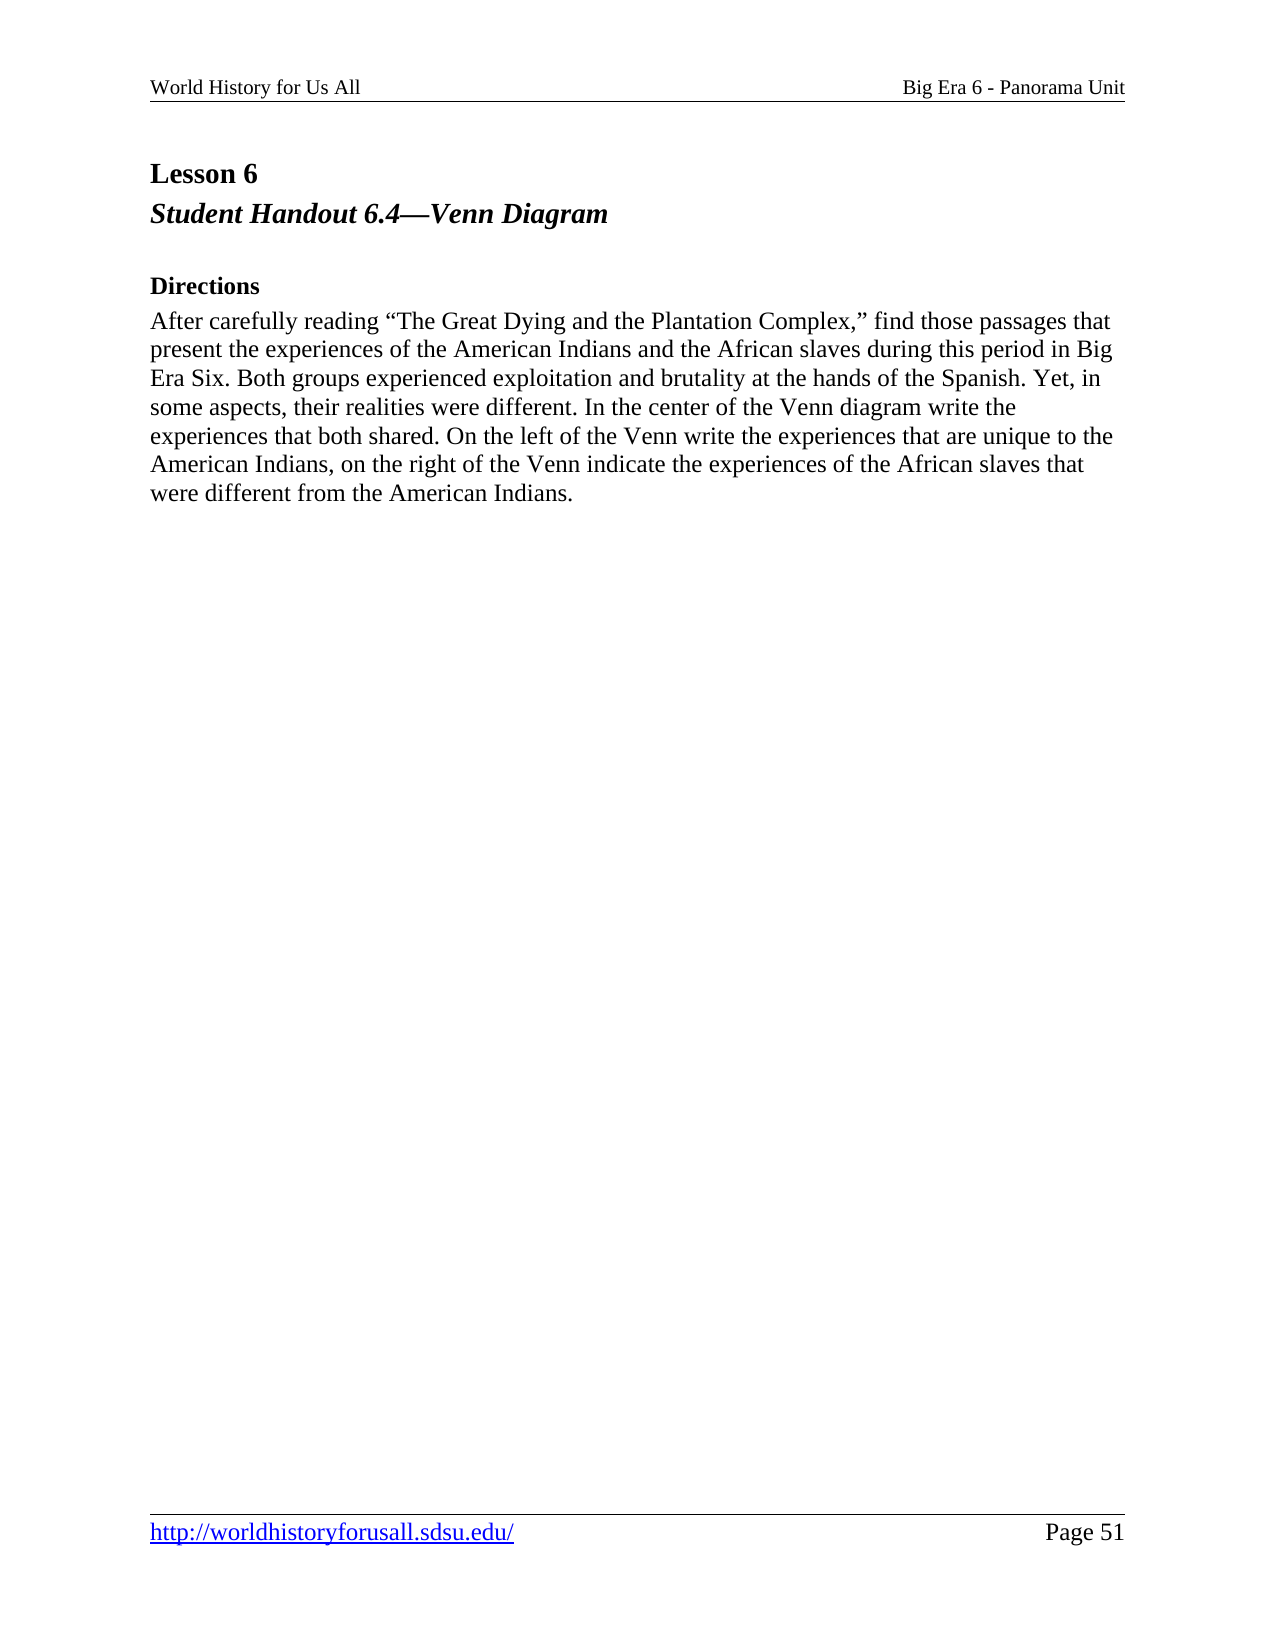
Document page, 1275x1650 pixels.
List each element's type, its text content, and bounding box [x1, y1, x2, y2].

text After carefully reading “The Great Dying and the Plantation Complex,” find those passages that present the experiences of the American Indians and the African slaves during this period in Big Era Six. Both groups experienced exploitation and brutality at the hands of the Spanish. Yet, in some aspects, their realities were different. In the center of the Venn diagram write the experiences that both shared. On the left of the Venn write the experiences that are unique to the American Indians, on the right of the Venn indicate the experiences of the African slaves that were different from the American Indians. [150, 306, 1125, 507]
text Student Handout 6.4—Venn Diagram [150, 196, 1125, 229]
text Lesson 6 [150, 156, 1125, 190]
text Directions [150, 271, 1125, 299]
